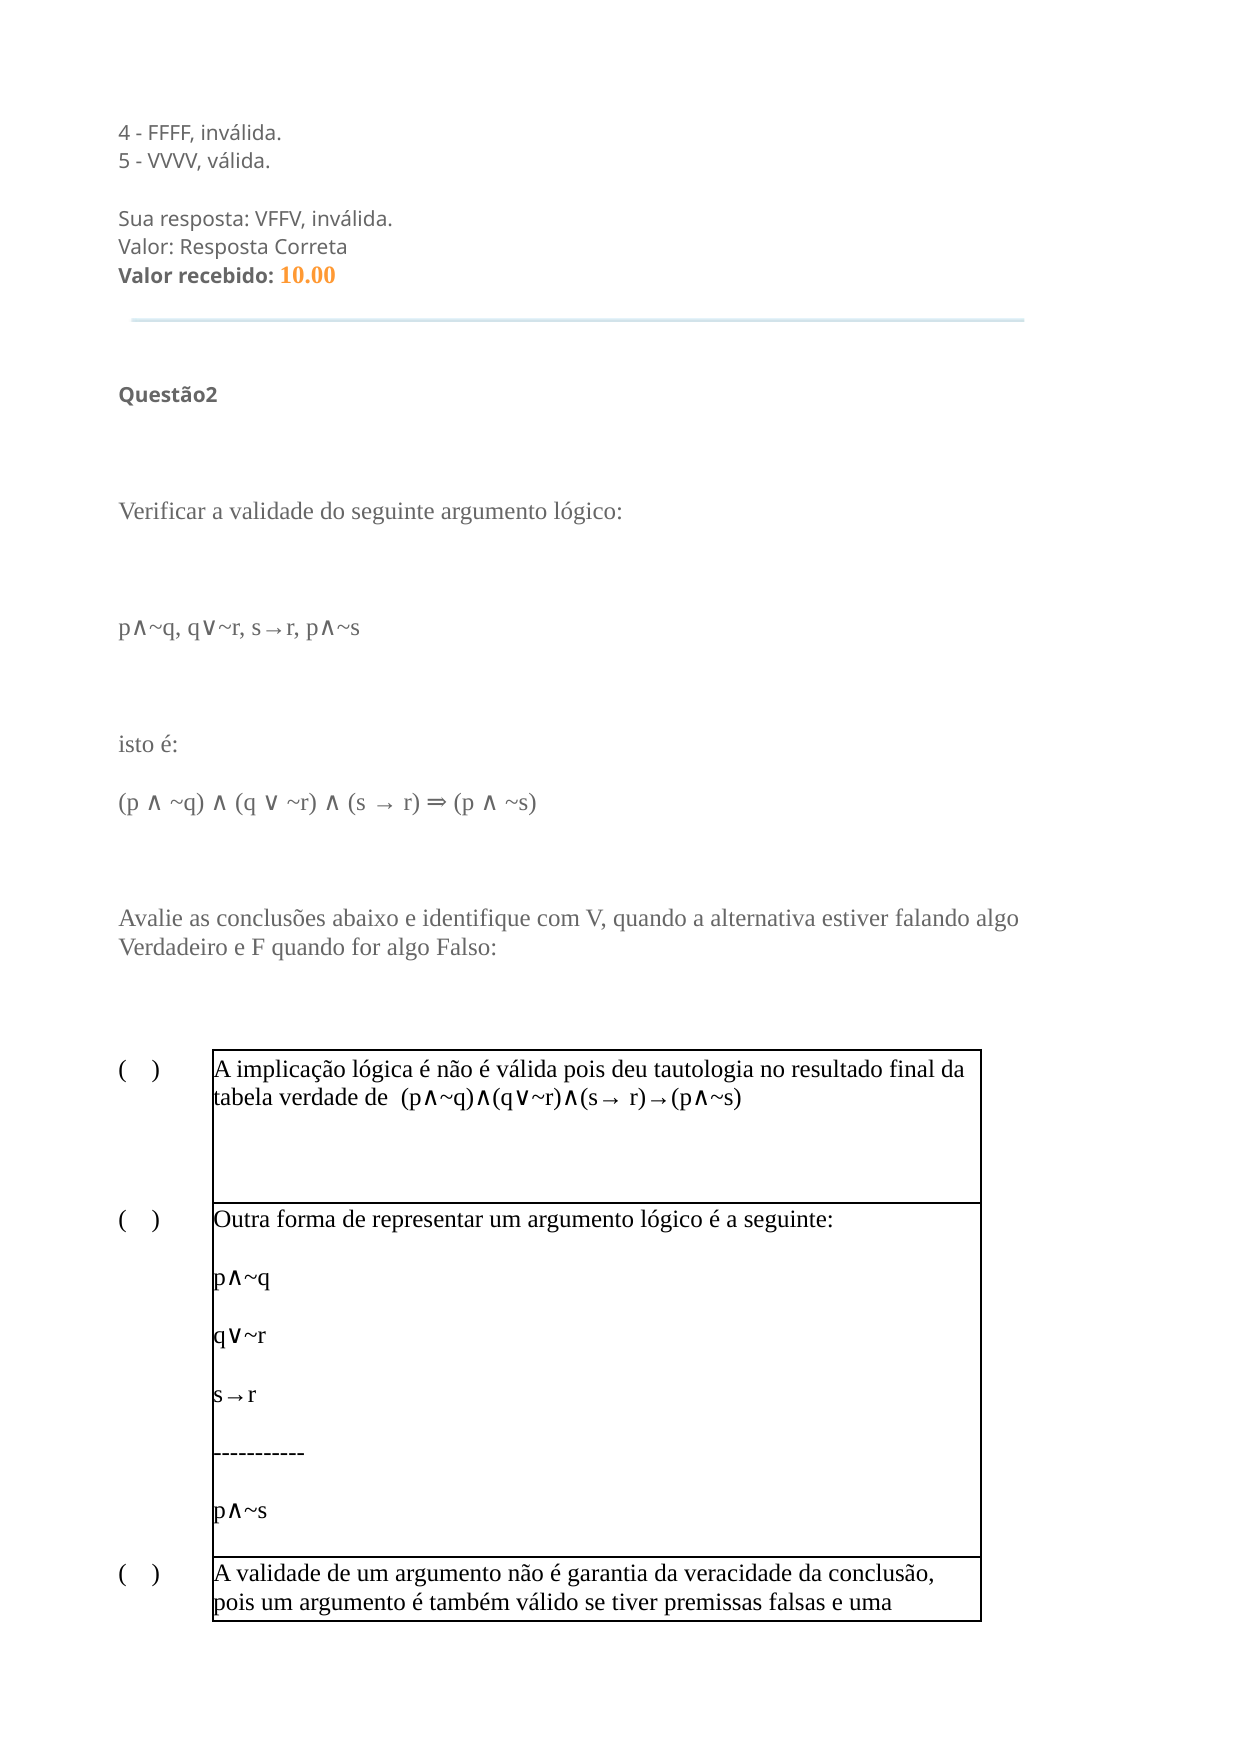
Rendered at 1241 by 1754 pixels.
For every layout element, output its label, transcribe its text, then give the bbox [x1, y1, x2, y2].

table_header ( ) [118, 1049, 212, 1202]
table_cell 5 - VVVV, válida. [118, 147, 1026, 175]
table_cell [1026, 232, 1033, 261]
table_cell Valor recebido: 10.00 [118, 261, 1026, 322]
table_cell [1026, 204, 1033, 232]
table_cell Verificar a validade do seguinte argumento lógico: p∧~q, q∨~r, s→r, p∧~s isto é: (p ∧ ~q) ∧ (q ∨ ~r) ∧ (s → r) ⇒ (p ∧ ~s) Avalie as conclusões abaixo e identifique com V, quando a alternativa estiver falando algo Verdadeiro e F quando for algo Falso: [118, 438, 1033, 1622]
table_cell [1026, 118, 1033, 147]
table_cell [118, 351, 1026, 379]
picture [118, 318, 1025, 322]
table_cell [118, 409, 1026, 438]
table_header A implicação lógica é não é válida pois deu tautologia no resultado final da tabela verdade de (p∧~q)∧(q∨~r)∧(s→ r)→(p∧~s) [214, 1051, 980, 1202]
table_cell [1026, 322, 1033, 351]
table_cell [1026, 175, 1033, 204]
table_cell ( ) [118, 1202, 212, 1556]
table_cell 4 - FFFF, inválida. [118, 118, 1026, 147]
table_cell [118, 175, 1026, 204]
table_cell [1026, 351, 1033, 379]
table_cell Valor: Resposta Correta [118, 232, 1026, 261]
table_cell Questão2 [118, 380, 1033, 409]
table_cell [1026, 147, 1033, 175]
table_cell [1026, 409, 1033, 438]
table_cell ( ) [118, 1556, 212, 1619]
table_cell A validade de um argumento não é garantia da veracidade da conclusão, pois um argumento é também válido se tiver premissas falsas e uma [214, 1558, 980, 1619]
table_cell Outra forma de representar um argumento lógico é a seguinte: p∧~q q∨~r s→r ----------- p∧~s [214, 1204, 980, 1556]
table_cell Sua resposta: VFFV, inválida. [118, 204, 1026, 232]
table_cell [118, 322, 1026, 351]
table_cell [1026, 261, 1033, 322]
